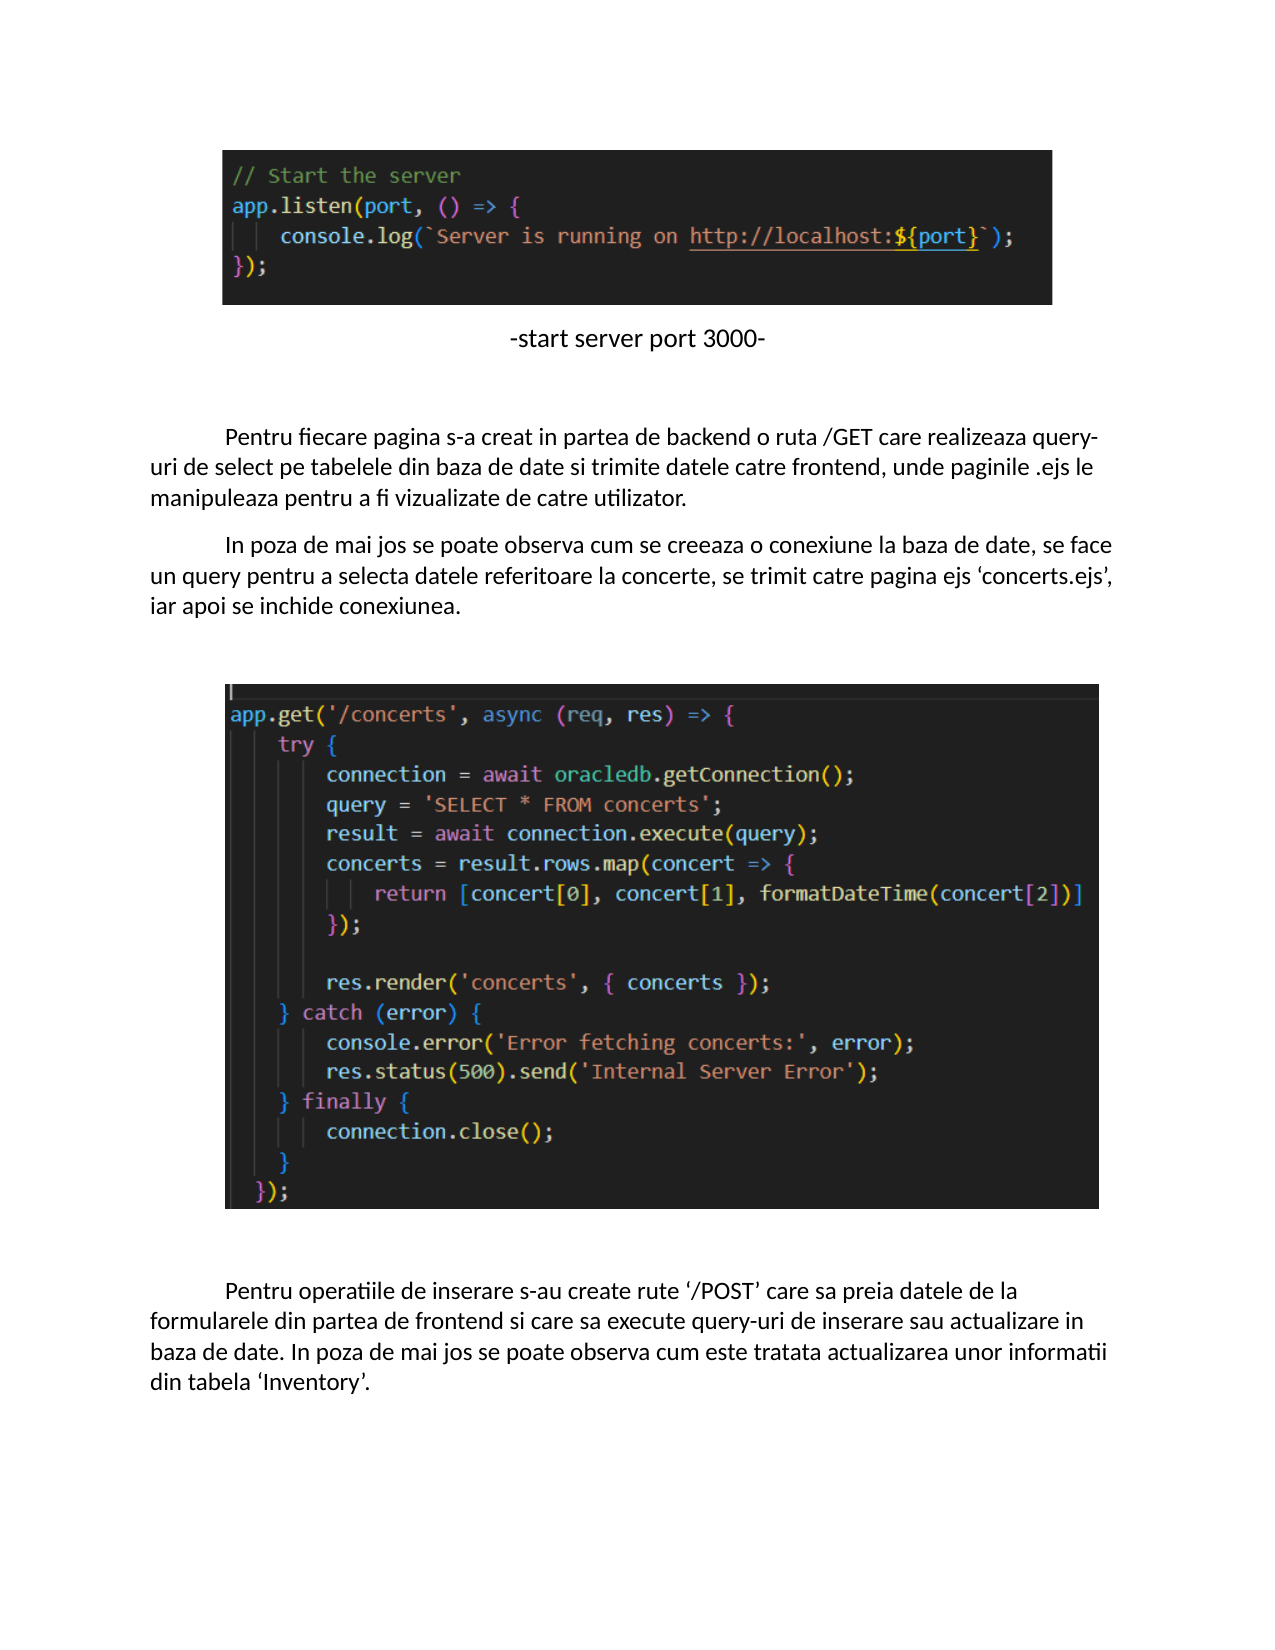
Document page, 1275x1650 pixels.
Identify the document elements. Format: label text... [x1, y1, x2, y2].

text -start server port 3000- [150, 322, 1125, 355]
text Pentru operatiile de inserare s-au create rute ‘/POST’ care sa preia datele de la formularele din partea de frontend si care sa execute query-uri de inserare sau actualizare in baza de date. In poza de mai jos se poate observa cum este tratata actualizarea unor informatii din tabela ‘Inventory’. [150, 1275, 1125, 1397]
text Pentru fiecare pagina s-a creat in partea de backend o ruta /GET care realizeaza query-uri de select pe tabelele din baza de date si trimite datele catre frontend, unde paginile .ejs le manipuleaza pentru a fi vizualizate de catre utilizator. [150, 421, 1125, 513]
text In poza de mai jos se poate observa cum se creeaza o conexiune la baza de date, se face un query pentru a selecta datele referitoare la concerte, se trimit catre pagina ejs ‘concerts.ejs’, iar apoi se inchide conexiunea. [150, 529, 1125, 621]
